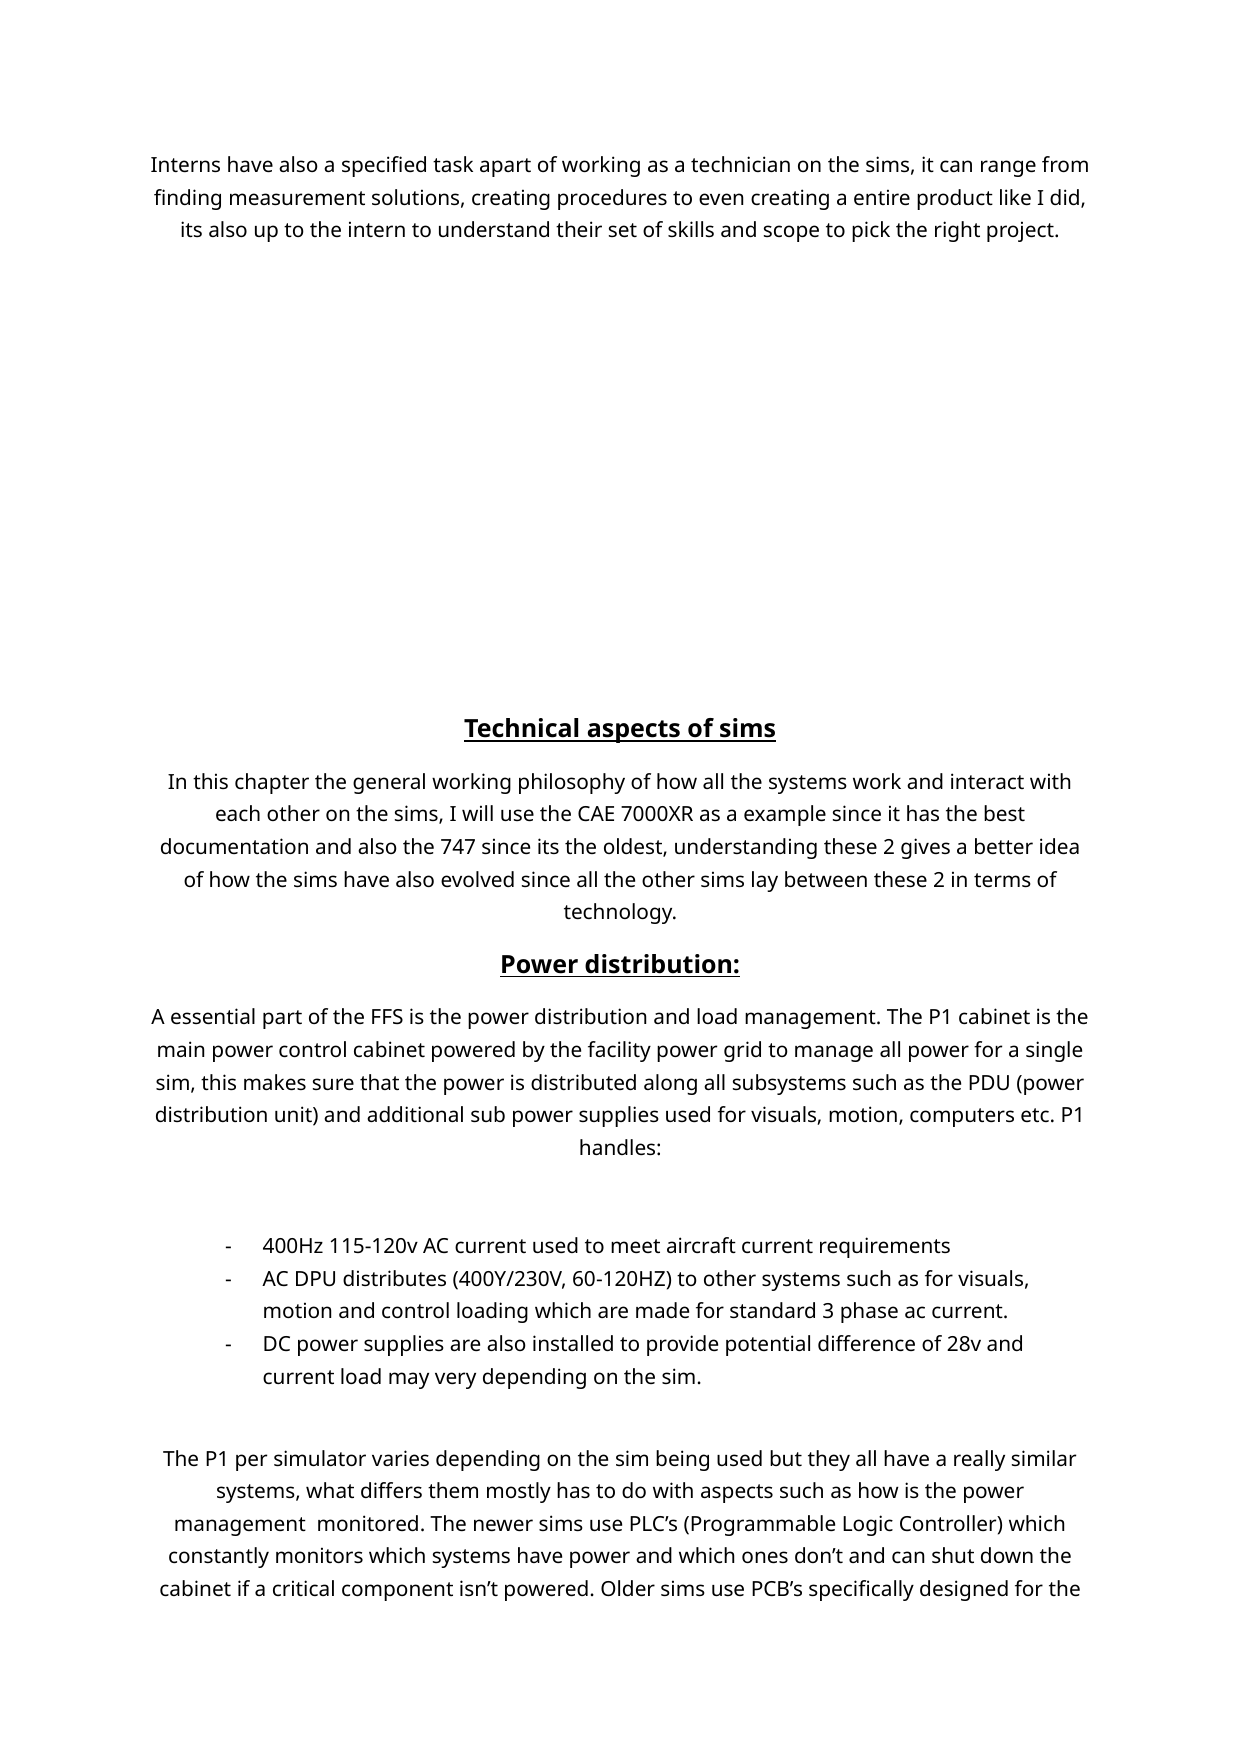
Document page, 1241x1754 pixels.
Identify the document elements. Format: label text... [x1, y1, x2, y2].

text Interns have also a specified task apart of working as a technician on the sims, it can range from finding measurement solutions, creating procedures to even creating a entire product like I did, its also up to the intern to understand their set of skills and scope to pick the right project. [150, 150, 1090, 244]
text The P1 per simulator varies depending on the sim being used but they all have a really similar systems, what differs them mostly has to do with aspects such as how is the power management monitored. The newer sims use PLC’s (Programmable Logic Controller) which constantly monitors which systems have power and which ones don’t and can shut down the cabinet if a critical component isn’t powered. Older sims use PCB’s specifically designed for the [150, 1444, 1090, 1603]
list AC DPU distributes (400Y/230V, 60-120HZ) to other systems such as for visuals, motion and control loading which are made for standard 3 phase ac current. [225, 1264, 1090, 1325]
list DC power supplies are also installed to provide potential difference of 28v and current load may very depending on the sim. [225, 1329, 1090, 1390]
text In this chapter the general working philosophy of how all the systems work and interact with each other on the sims, I will use the CAE 7000XR as a example since it has the best documentation and also the 747 since its the oldest, understanding these 2 gives a better idea of how the sims have also evolved since all the other sims lay between these 2 in terms of technology. [150, 767, 1090, 926]
text Technical aspects of sims [150, 711, 1090, 745]
list 400Hz 115-120v AC current used to meet aircraft current requirements [225, 1231, 1090, 1260]
text A essential part of the FFS is the power distribution and load management. The P1 cabinet is the main power control cabinet powered by the facility power grid to manage all power for a single sim, this makes sure that the power is distributed along all subsystems such as the PDU (power distribution unit) and additional sub power supplies used for visuals, motion, computers etc. P1 handles: [150, 1002, 1090, 1161]
text Power distribution: [150, 947, 1090, 981]
